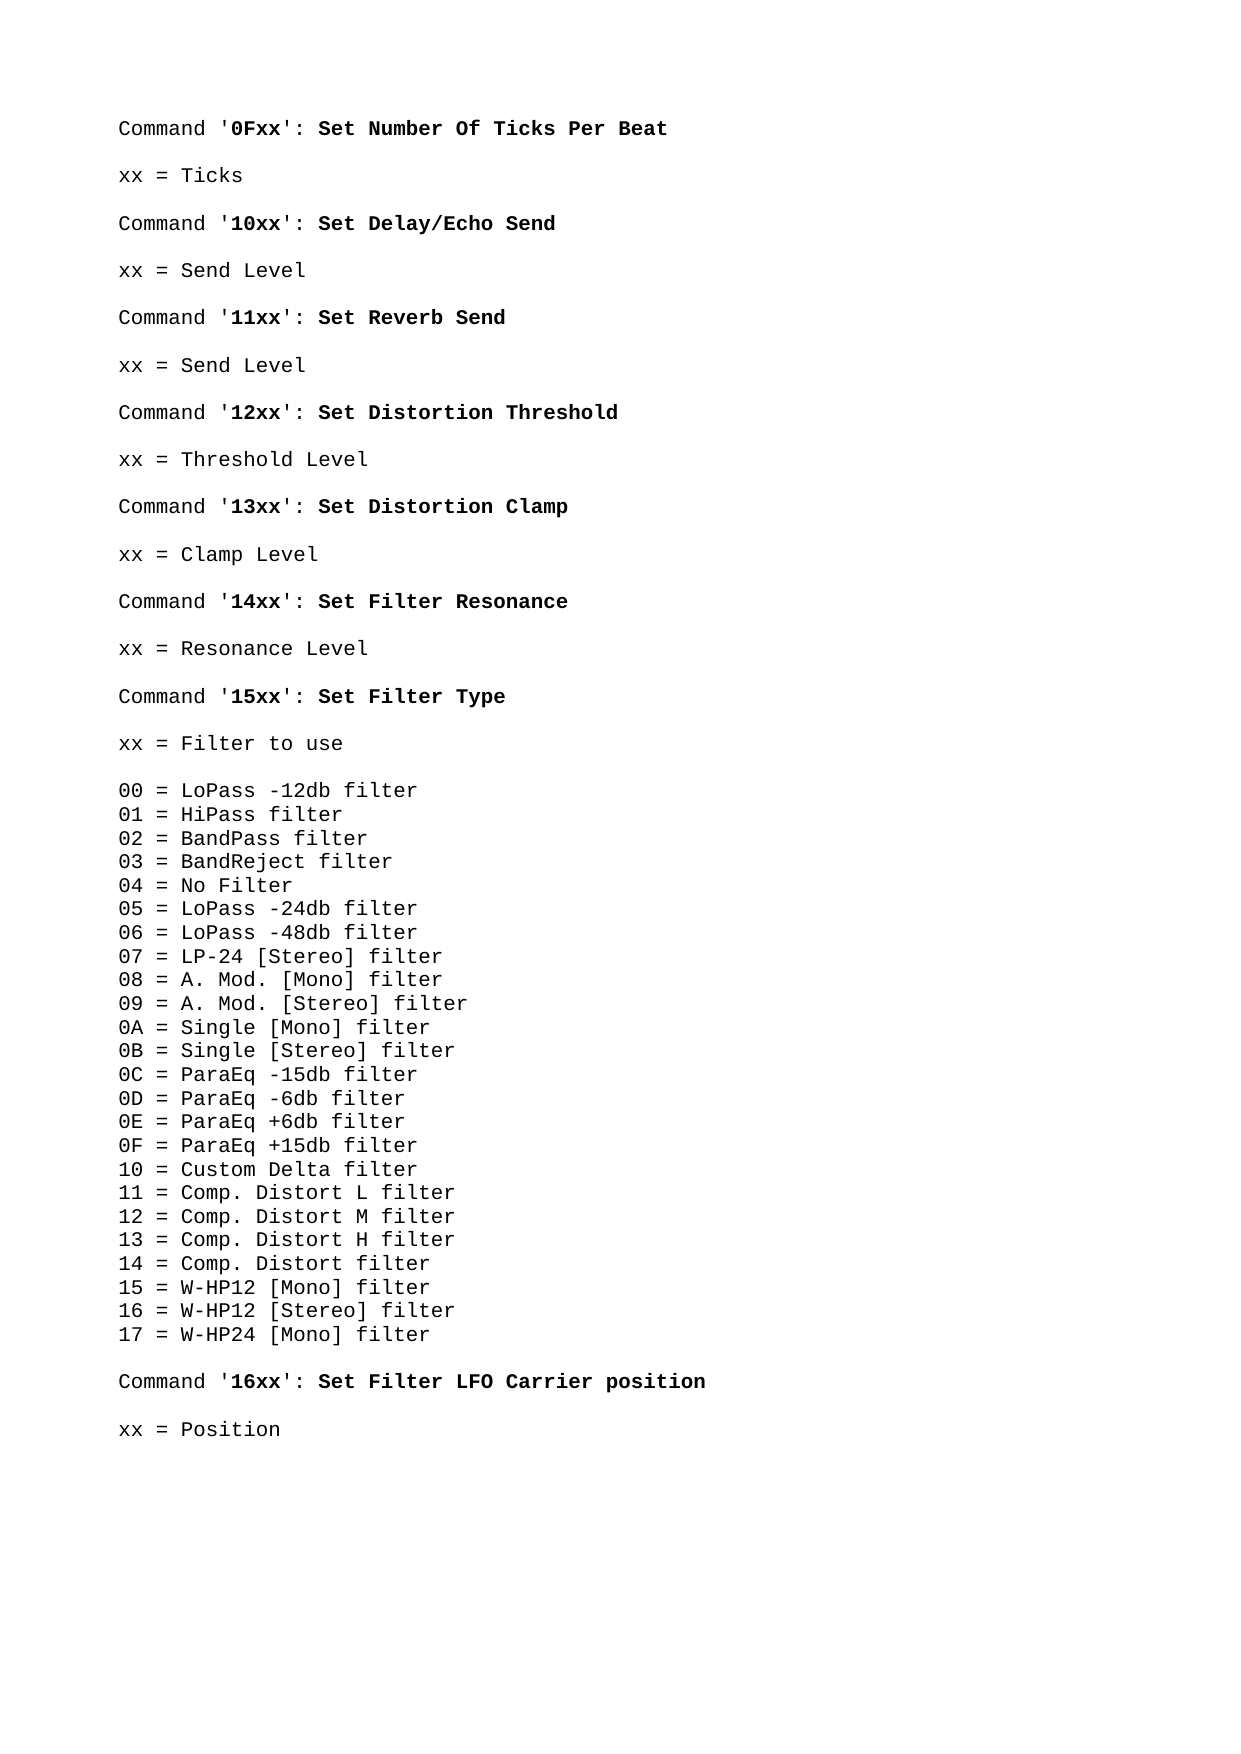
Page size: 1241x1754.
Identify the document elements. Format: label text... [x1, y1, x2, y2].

text 05 = LoPass -24db filter [118, 898, 1122, 922]
text 07 = LP-24 [Stereo] filter [118, 946, 1122, 969]
text 16 = W-HP12 [Stereo] filter [118, 1300, 1122, 1324]
text 02 = BandPass filter [118, 827, 1122, 851]
text 0D = ParaEq -6db filter [118, 1088, 1122, 1111]
text xx = Ticks [118, 165, 1122, 189]
text 03 = BandReject filter [118, 851, 1122, 875]
text Command '10xx': Set Delay/Echo Send [118, 213, 1122, 236]
text 13 = Comp. Distort H filter [118, 1229, 1122, 1253]
text 00 = LoPass -12db filter [118, 780, 1122, 804]
text 01 = HiPass filter [118, 804, 1122, 827]
text xx = Send Level [118, 260, 1122, 284]
text 11 = Comp. Distort L filter [118, 1182, 1122, 1206]
text 0B = Single [Stereo] filter [118, 1040, 1122, 1064]
text 17 = W-HP24 [Mono] filter [118, 1324, 1122, 1348]
text 09 = A. Mod. [Stereo] filter [118, 993, 1122, 1017]
text 0A = Single [Mono] filter [118, 1017, 1122, 1040]
text 0E = ParaEq +6db filter [118, 1111, 1122, 1135]
text Command '13xx': Set Distortion Clamp [118, 496, 1122, 520]
text 08 = A. Mod. [Mono] filter [118, 969, 1122, 993]
text xx = Clamp Level [118, 544, 1122, 567]
text 10 = Custom Delta filter [118, 1158, 1122, 1182]
text Command '16xx': Set Filter LFO Carrier position [118, 1371, 1122, 1395]
text 04 = No Filter [118, 875, 1122, 898]
text Command '15xx': Set Filter Type [118, 686, 1122, 709]
text Command '12xx': Set Distortion Threshold [118, 402, 1122, 426]
text xx = Position [118, 1419, 1122, 1442]
text xx = Filter to use [118, 733, 1122, 757]
text Command '14xx': Set Filter Resonance [118, 591, 1122, 615]
text 0F = ParaEq +15db filter [118, 1135, 1122, 1158]
text 14 = Comp. Distort filter [118, 1253, 1122, 1277]
text 06 = LoPass -48db filter [118, 922, 1122, 946]
text 15 = W-HP12 [Mono] filter [118, 1277, 1122, 1300]
text xx = Send Level [118, 354, 1122, 378]
text Command '11xx': Set Reverb Send [118, 307, 1122, 331]
text 0C = ParaEq -15db filter [118, 1064, 1122, 1088]
text Command '0Fxx': Set Number Of Ticks Per Beat [118, 118, 1122, 142]
text 12 = Comp. Distort M filter [118, 1206, 1122, 1229]
text xx = Threshold Level [118, 449, 1122, 473]
text xx = Resonance Level [118, 638, 1122, 662]
